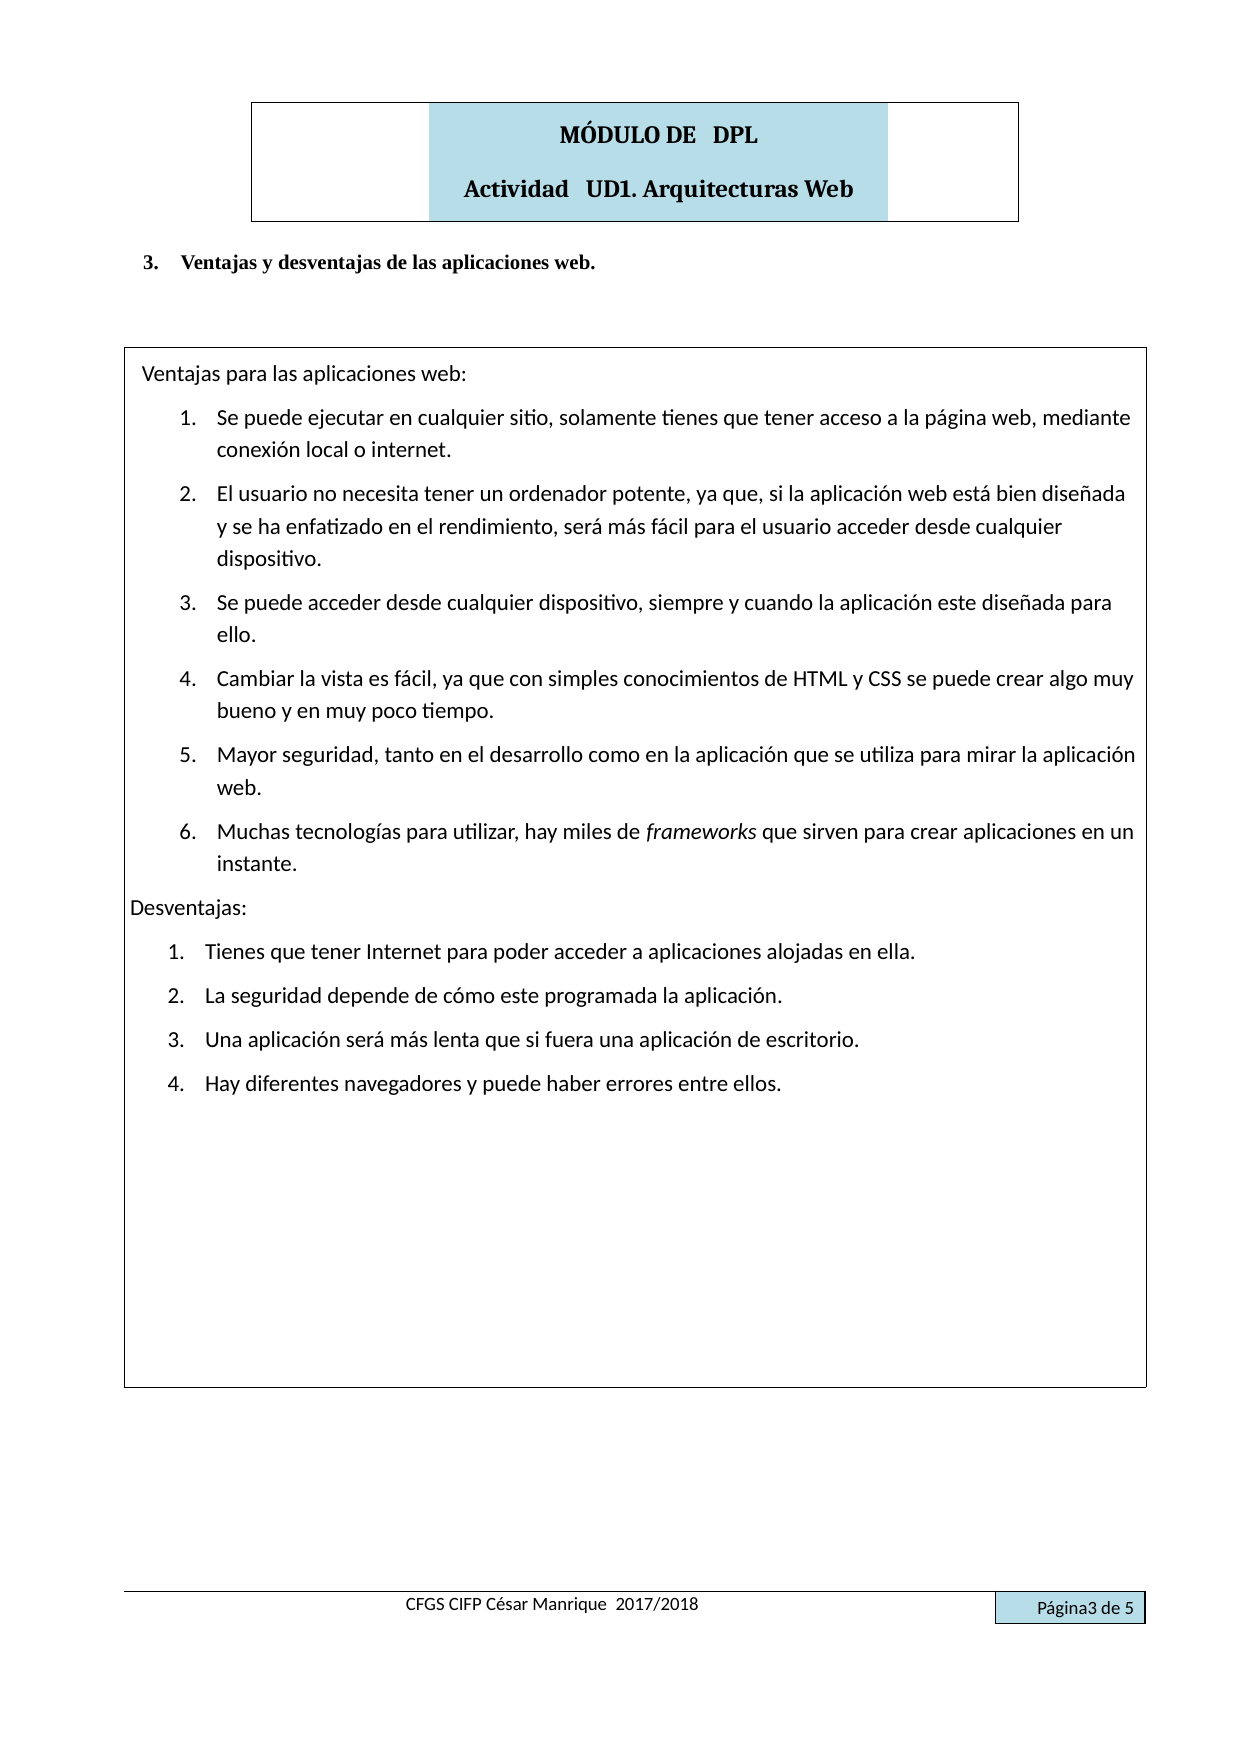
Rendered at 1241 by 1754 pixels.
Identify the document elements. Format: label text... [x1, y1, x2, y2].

table_header Ventajas para las aplicaciones web: Se puede ejecutar en cualquier sitio, solamente tienes que tener acceso a la página web, mediante conexión local o internet. El usuario no necesita tener un ordenador potente, ya que, si la aplicación web está bien diseñada y se ha enfatizado en el rendimiento, será más fácil para el usuario acceder desde cualquier dispositivo. Se puede acceder desde cualquier dispositivo, siempre y cuando la aplicación este diseñada para ello. Cambiar la vista es fácil, ya que con simples conocimientos de HTML y CSS se puede crear algo muy bueno y en muy poco tiempo. Mayor seguridad, tanto en el desarrollo como en la aplicación que se utiliza para mirar la aplicación web. Muchas tecnologías para utilizar, hay miles de frameworks que sirven para crear aplicaciones en un instante. Desventajas: Tienes que tener Internet para poder acceder a aplicaciones alojadas en ella. La seguridad depende de cómo este programada la aplicación. Una aplicación será más lenta que si fuera una aplicación de escritorio. Hay diferentes navegadores y puede haber errores entre ellos. [125, 348, 1146, 1387]
list Ventajas y desventajas de las aplicaciones web. [143, 250, 1146, 274]
